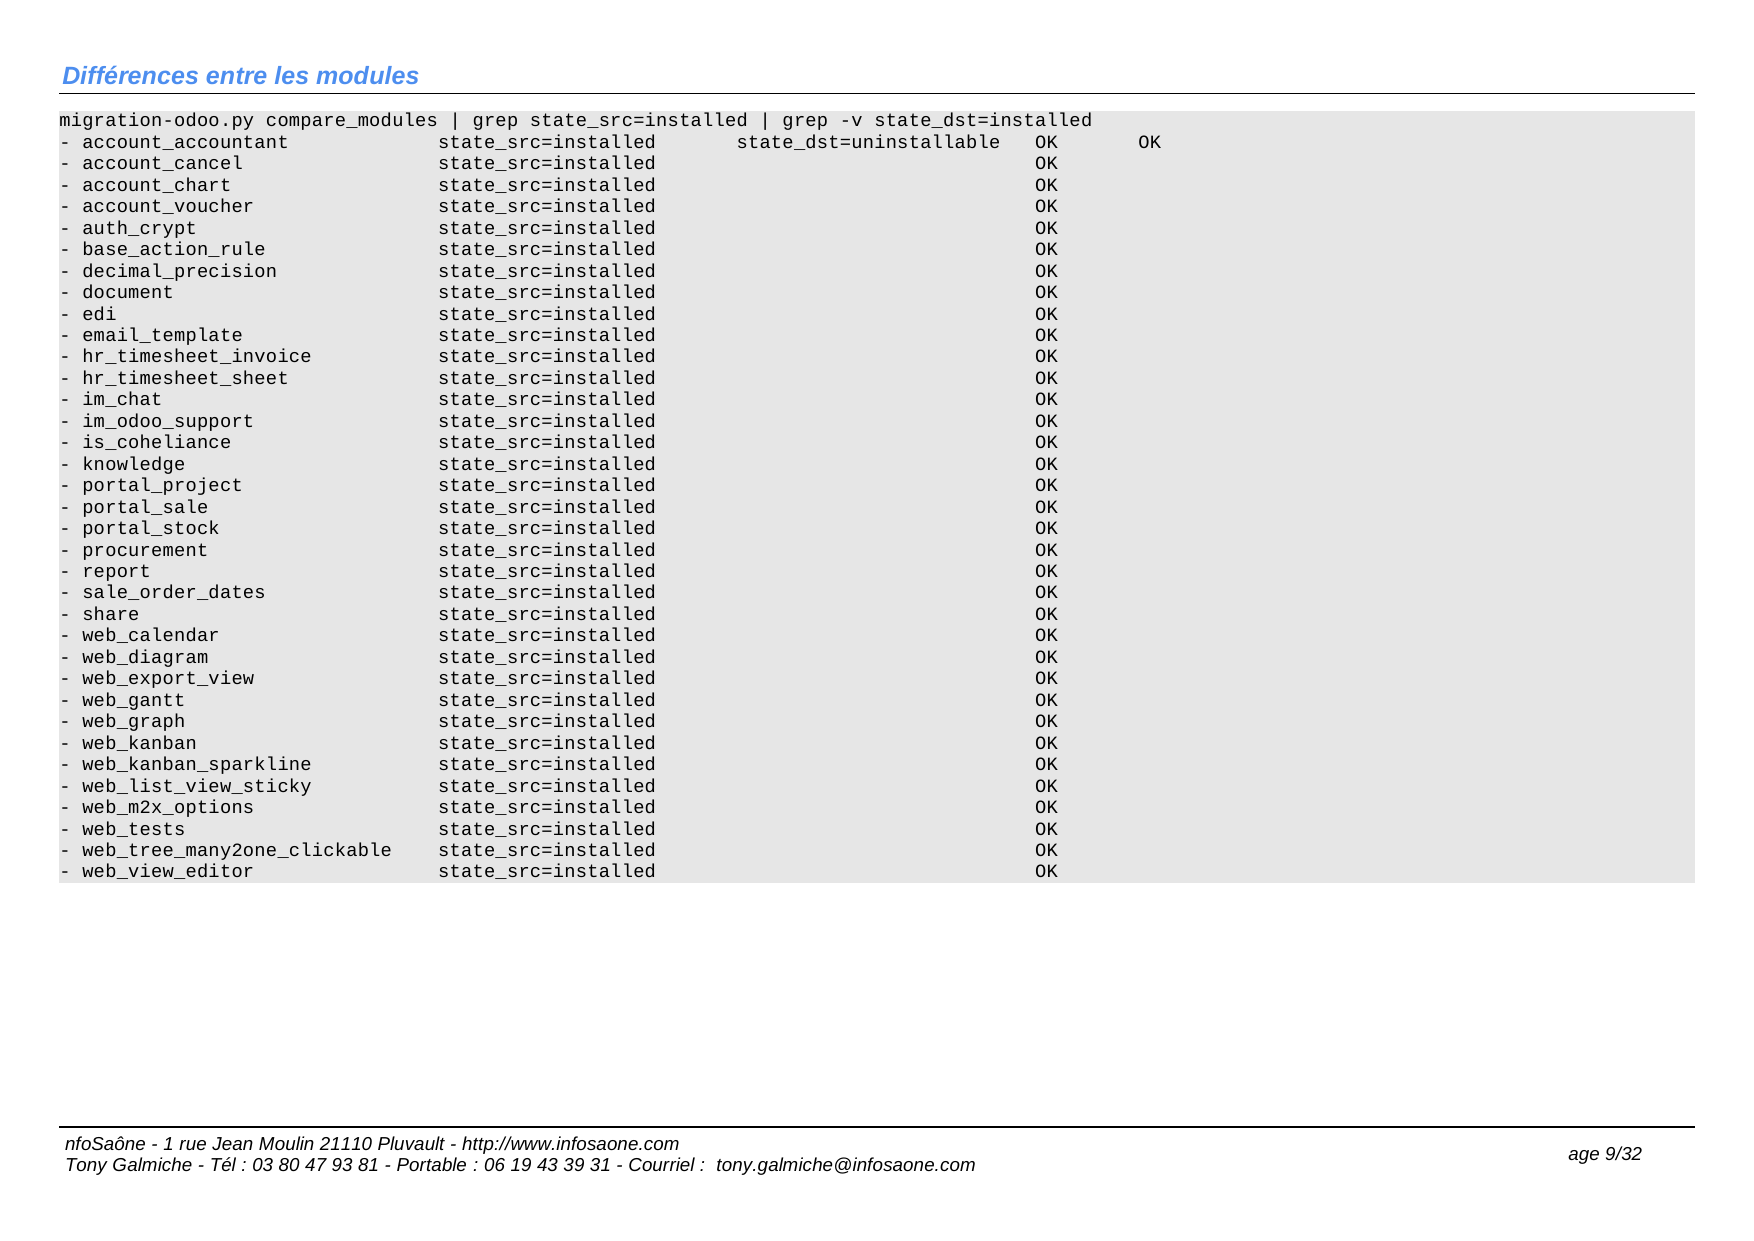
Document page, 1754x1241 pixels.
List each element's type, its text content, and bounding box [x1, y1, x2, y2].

text - im_chat state_src=installed OK [59, 390, 1695, 411]
text - web_kanban state_src=installed OK [59, 733, 1695, 754]
text - web_list_view_sticky state_src=installed OK [59, 776, 1695, 797]
text - web_export_view state_src=installed OK [59, 669, 1695, 690]
text - web_calendar state_src=installed OK [59, 626, 1695, 647]
text - web_m2x_options state_src=installed OK [59, 797, 1695, 819]
text - share state_src=installed OK [59, 604, 1695, 626]
text - is_coheliance state_src=installed OK [59, 433, 1695, 454]
text - im_odoo_support state_src=installed OK [59, 411, 1695, 433]
text - base_action_rule state_src=installed OK [59, 239, 1695, 261]
text - account_cancel state_src=installed OK [59, 154, 1695, 175]
text - portal_sale state_src=installed OK [59, 497, 1695, 518]
text - report state_src=installed OK [59, 561, 1695, 583]
text - web_kanban_sparkline state_src=installed OK [59, 754, 1695, 776]
text - web_tree_many2one_clickable state_src=installed OK [59, 840, 1695, 862]
text - email_template state_src=installed OK [59, 325, 1695, 347]
text - account_chart state_src=installed OK [59, 175, 1695, 197]
subtitle Différences entre les modules [59, 59, 1695, 93]
text - account_voucher state_src=installed OK [59, 197, 1695, 218]
text - web_diagram state_src=installed OK [59, 647, 1695, 669]
text - knowledge state_src=installed OK [59, 454, 1695, 476]
text - portal_project state_src=installed OK [59, 476, 1695, 497]
text - document state_src=installed OK [59, 282, 1695, 304]
text - account_accountant state_src=installed state_dst=uninstallable OK OK [59, 132, 1695, 154]
text - sale_order_dates state_src=installed OK [59, 583, 1695, 604]
text - auth_crypt state_src=installed OK [59, 218, 1695, 239]
text - decimal_precision state_src=installed OK [59, 261, 1695, 282]
text - web_tests state_src=installed OK [59, 819, 1695, 840]
text - procurement state_src=installed OK [59, 540, 1695, 561]
text - web_view_editor state_src=installed OK [59, 862, 1695, 883]
text - web_graph state_src=installed OK [59, 712, 1695, 733]
text - hr_timesheet_sheet state_src=installed OK [59, 368, 1695, 390]
text - edi state_src=installed OK [59, 304, 1695, 325]
text migration-odoo.py compare_modules | grep state_src=installed | grep -v state_dst=installed [59, 111, 1695, 132]
text - web_gantt state_src=installed OK [59, 690, 1695, 712]
text - hr_timesheet_invoice state_src=installed OK [59, 347, 1695, 368]
text - portal_stock state_src=installed OK [59, 518, 1695, 540]
